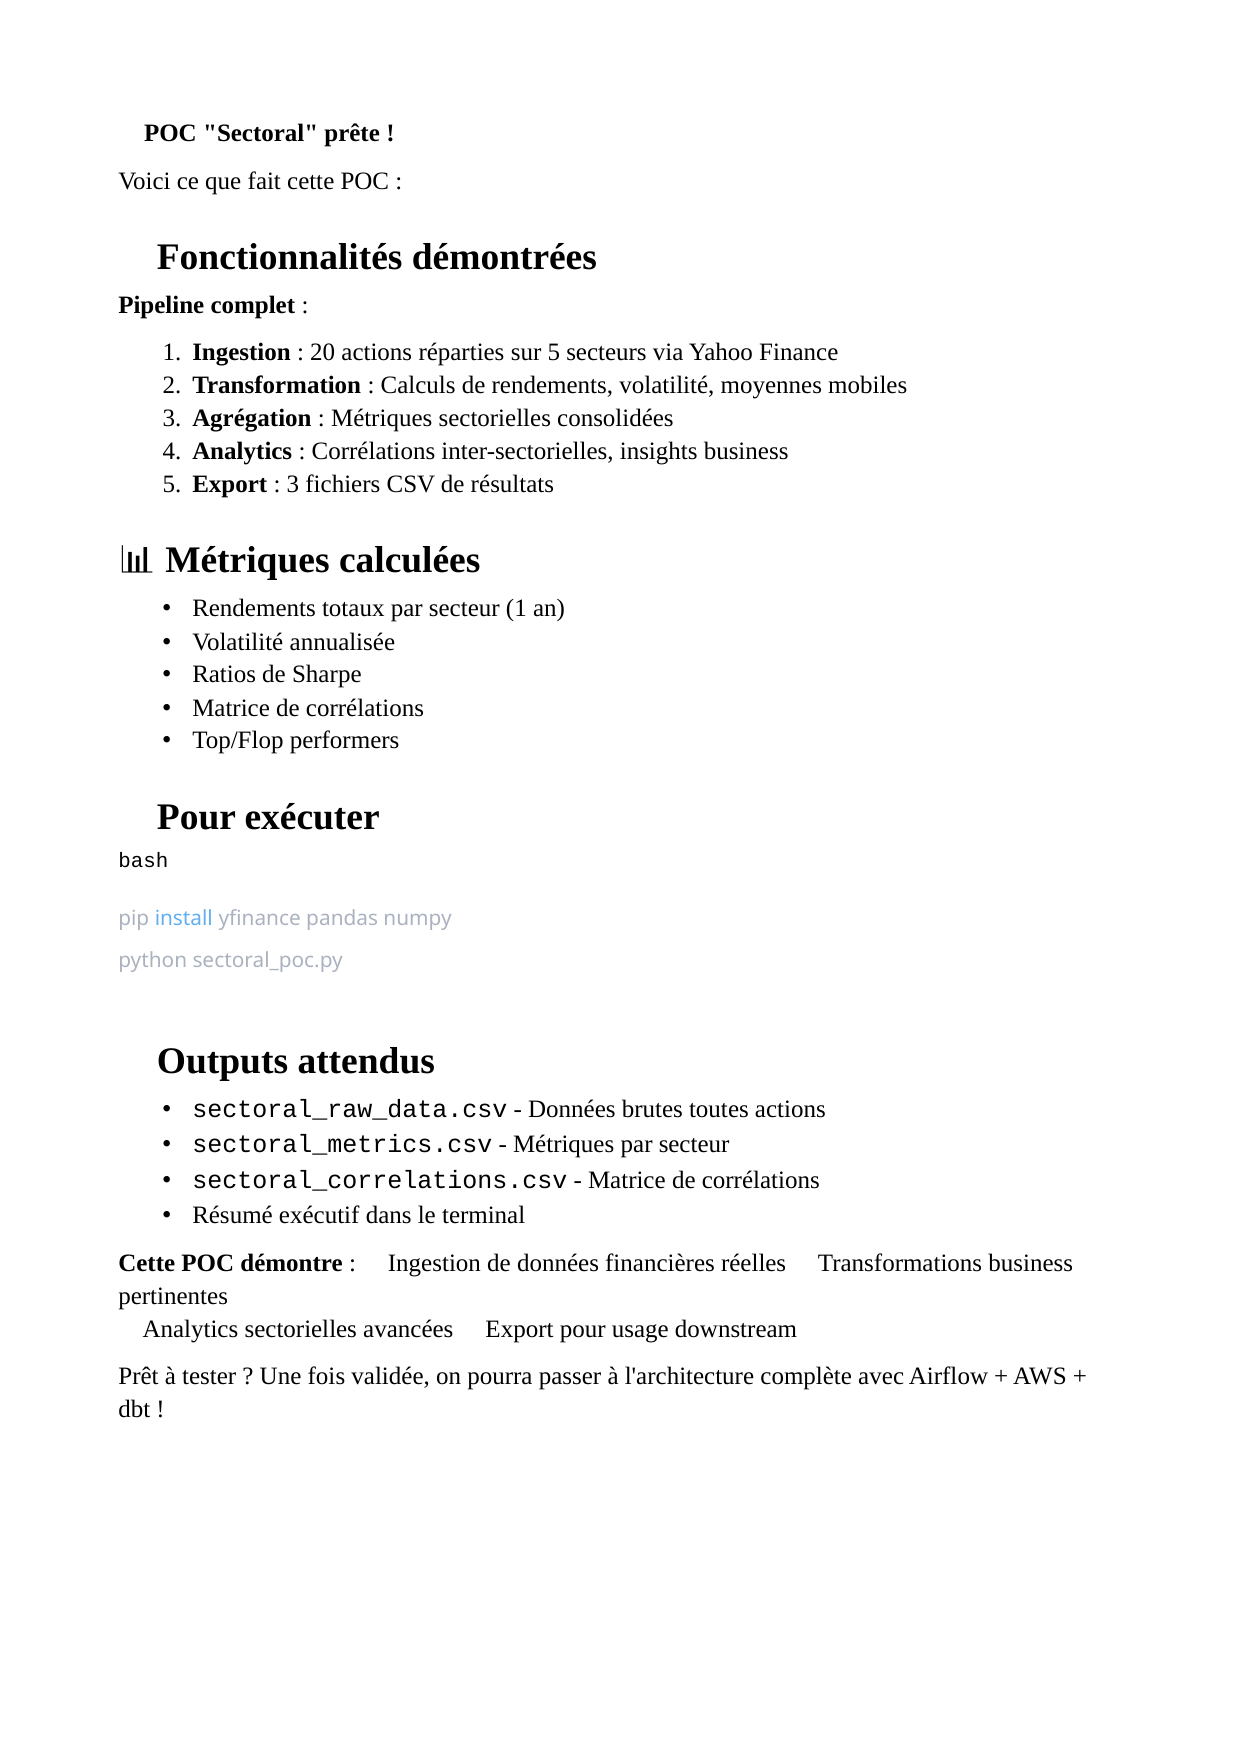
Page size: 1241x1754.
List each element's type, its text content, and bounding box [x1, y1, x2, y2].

subtitle 📁 Outputs attendus [118, 1038, 1122, 1081]
text python sectoral_poc.py [118, 945, 1122, 974]
list Analytics : Corrélations inter-sectorielles, insights business [162, 436, 1122, 465]
subtitle 🚀 Pour exécuter [118, 794, 1122, 837]
list Export : 3 fichiers CSV de résultats [162, 469, 1122, 498]
list Résumé exécutif dans le terminal [162, 1200, 1122, 1229]
text Cette POC démontre : ✅ Ingestion de données financières réelles ✅ Transformations business pertinentes ✅ Analytics sectorielles avancées ✅ Export pour usage downstream [118, 1248, 1122, 1343]
subtitle 🎯 Fonctionnalités démontrées [118, 234, 1122, 277]
text Pipeline complet : [118, 290, 1122, 318]
list Volatilité annualisée [162, 627, 1122, 655]
list sectoral_raw_data.csv - Données brutes toutes actions [162, 1094, 1122, 1125]
text Prêt à tester ? Une fois validée, on pourra passer à l'architecture complète avec Airflow + AWS + dbt ! 🚀 [118, 1361, 1122, 1423]
list Agrégation : Métriques sectorielles consolidées [162, 403, 1122, 432]
text bash [118, 850, 1122, 873]
text pip install yfinance pandas numpy [118, 903, 1122, 931]
list Transformation : Calculs de rendements, volatilité, moyennes mobiles [162, 370, 1122, 399]
text Voici ce que fait cette POC : [118, 166, 1122, 194]
list Rendements totaux par secteur (1 an) [162, 593, 1122, 622]
text 🎉 POC "Sectoral" prête ! [118, 118, 1122, 147]
list Top/Flop performers [162, 726, 1122, 754]
list sectoral_metrics.csv - Métriques par secteur [162, 1129, 1122, 1160]
list Ingestion : 20 actions réparties sur 5 secteurs via Yahoo Finance [162, 337, 1122, 366]
list sectoral_correlations.csv - Matrice de corrélations [162, 1165, 1122, 1196]
subtitle 📊 Métriques calculées [118, 538, 1122, 581]
list Ratios de Sharpe [162, 659, 1122, 688]
list Matrice de corrélations [162, 693, 1122, 721]
